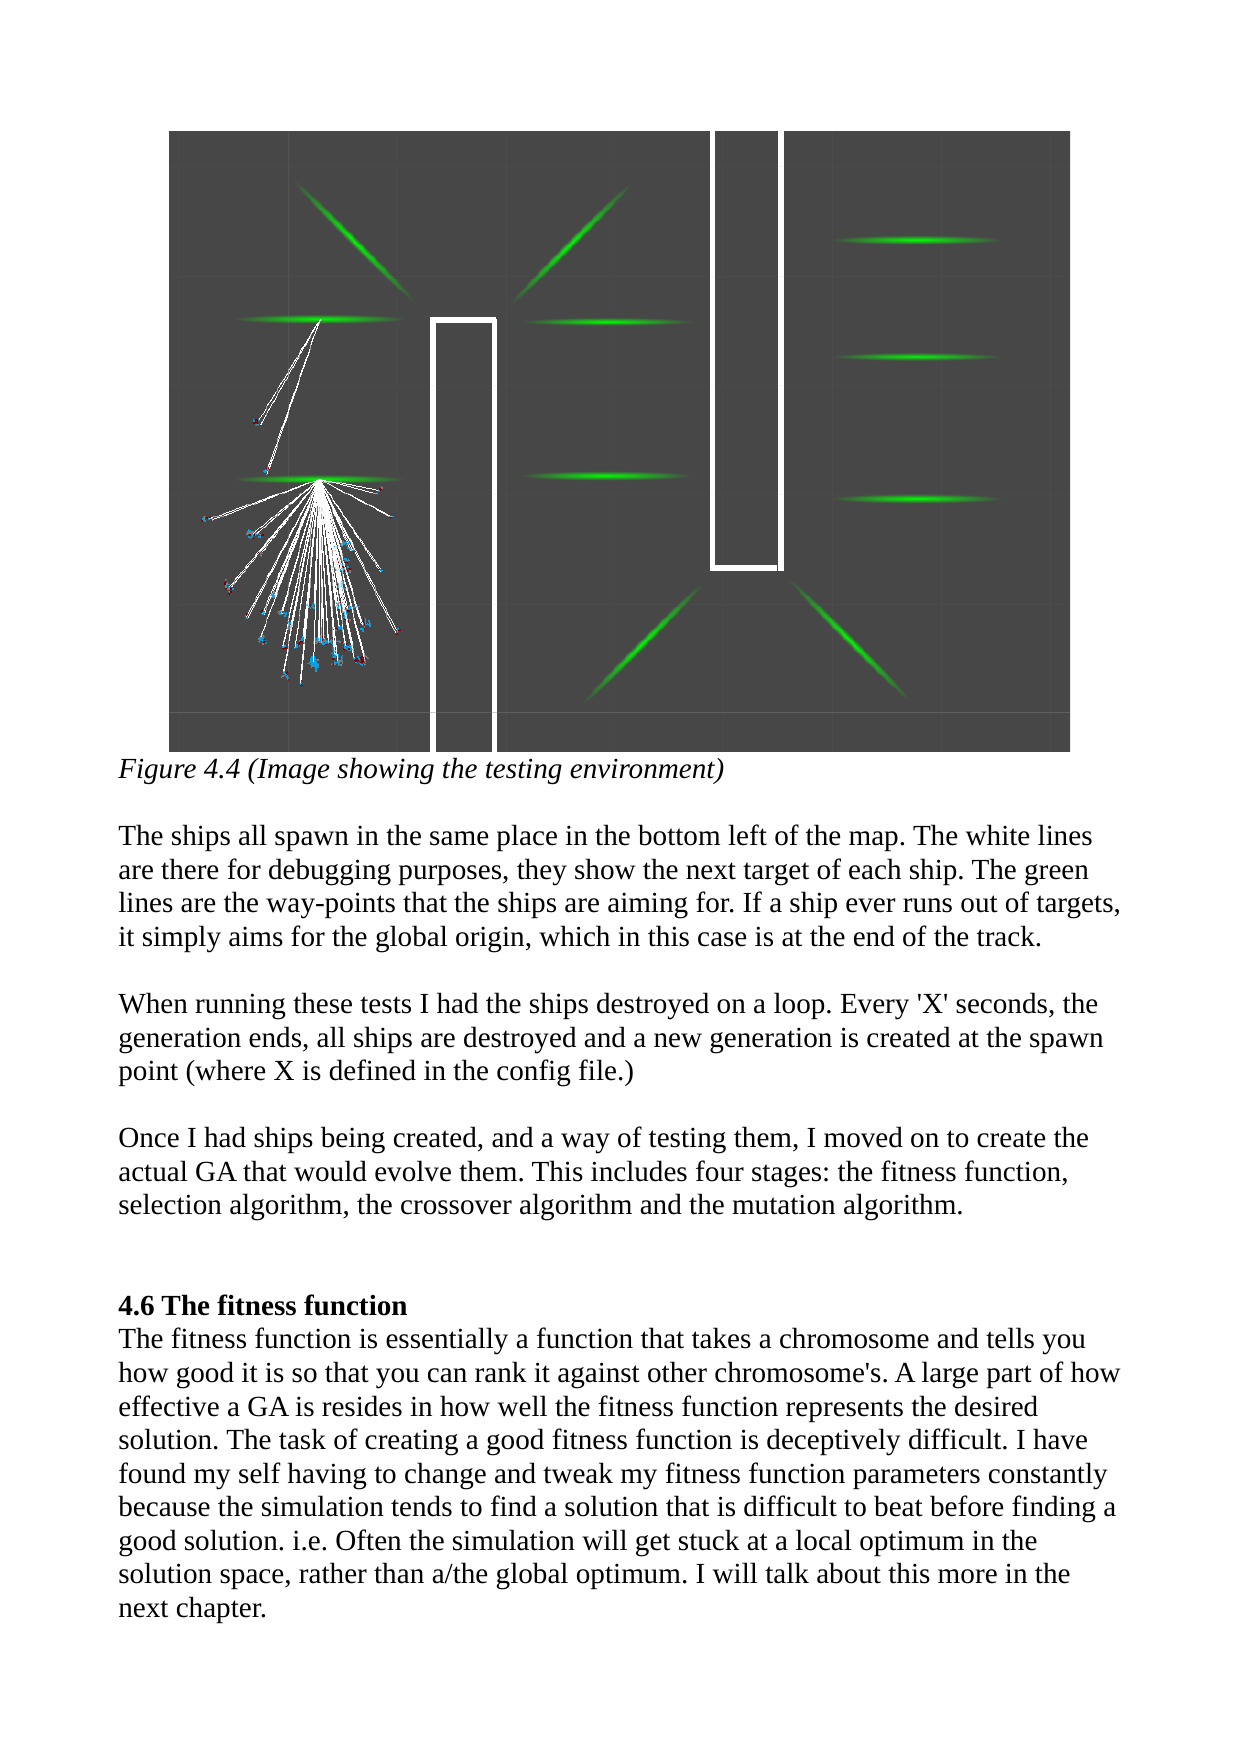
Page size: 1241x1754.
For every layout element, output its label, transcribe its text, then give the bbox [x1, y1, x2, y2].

text 4.6 The fitness function [118, 1288, 1122, 1322]
text Once I had ships being created, and a way of testing them, I moved on to create the actual GA that would evolve them. This includes four stages: the fitness function, selection algorithm, the crossover algorithm and the mutation algorithm. [118, 1120, 1122, 1221]
text The fitness function is essentially a function that takes a chromosome and tells you how good it is so that you can rank it against other chromosome's. A large part of how effective a GA is resides in how well the fitness function represents the desired solution. The task of creating a good fitness function is deceptively difficult. I have found my self having to change and tweak my fitness function parameters constantly because the simulation tends to find a solution that is difficult to beat before finding a good solution. i.e. Often the simulation will get stuck at a local optimum in the solution space, rather than a/the global optimum. I will talk about this more in the next chapter. [118, 1322, 1122, 1623]
text The ships all spawn in the same place in the bottom left of the map. The white lines are there for debugging purposes, they show the next target of each ship. The green lines are the way-points that the ships are aiming for. If a ship ever runs out of targets, it simply aims for the global origin, which in this case is at the end of the track. [118, 818, 1122, 953]
text When running these tests I had the ships destroyed on a loop. Every 'X' seconds, the generation ends, all ships are destroyed and a new generation is created at the spawn point (where X is defined in the config file.) [118, 986, 1122, 1087]
text Figure 4.4 (Image showing the testing environment) [118, 118, 1122, 785]
